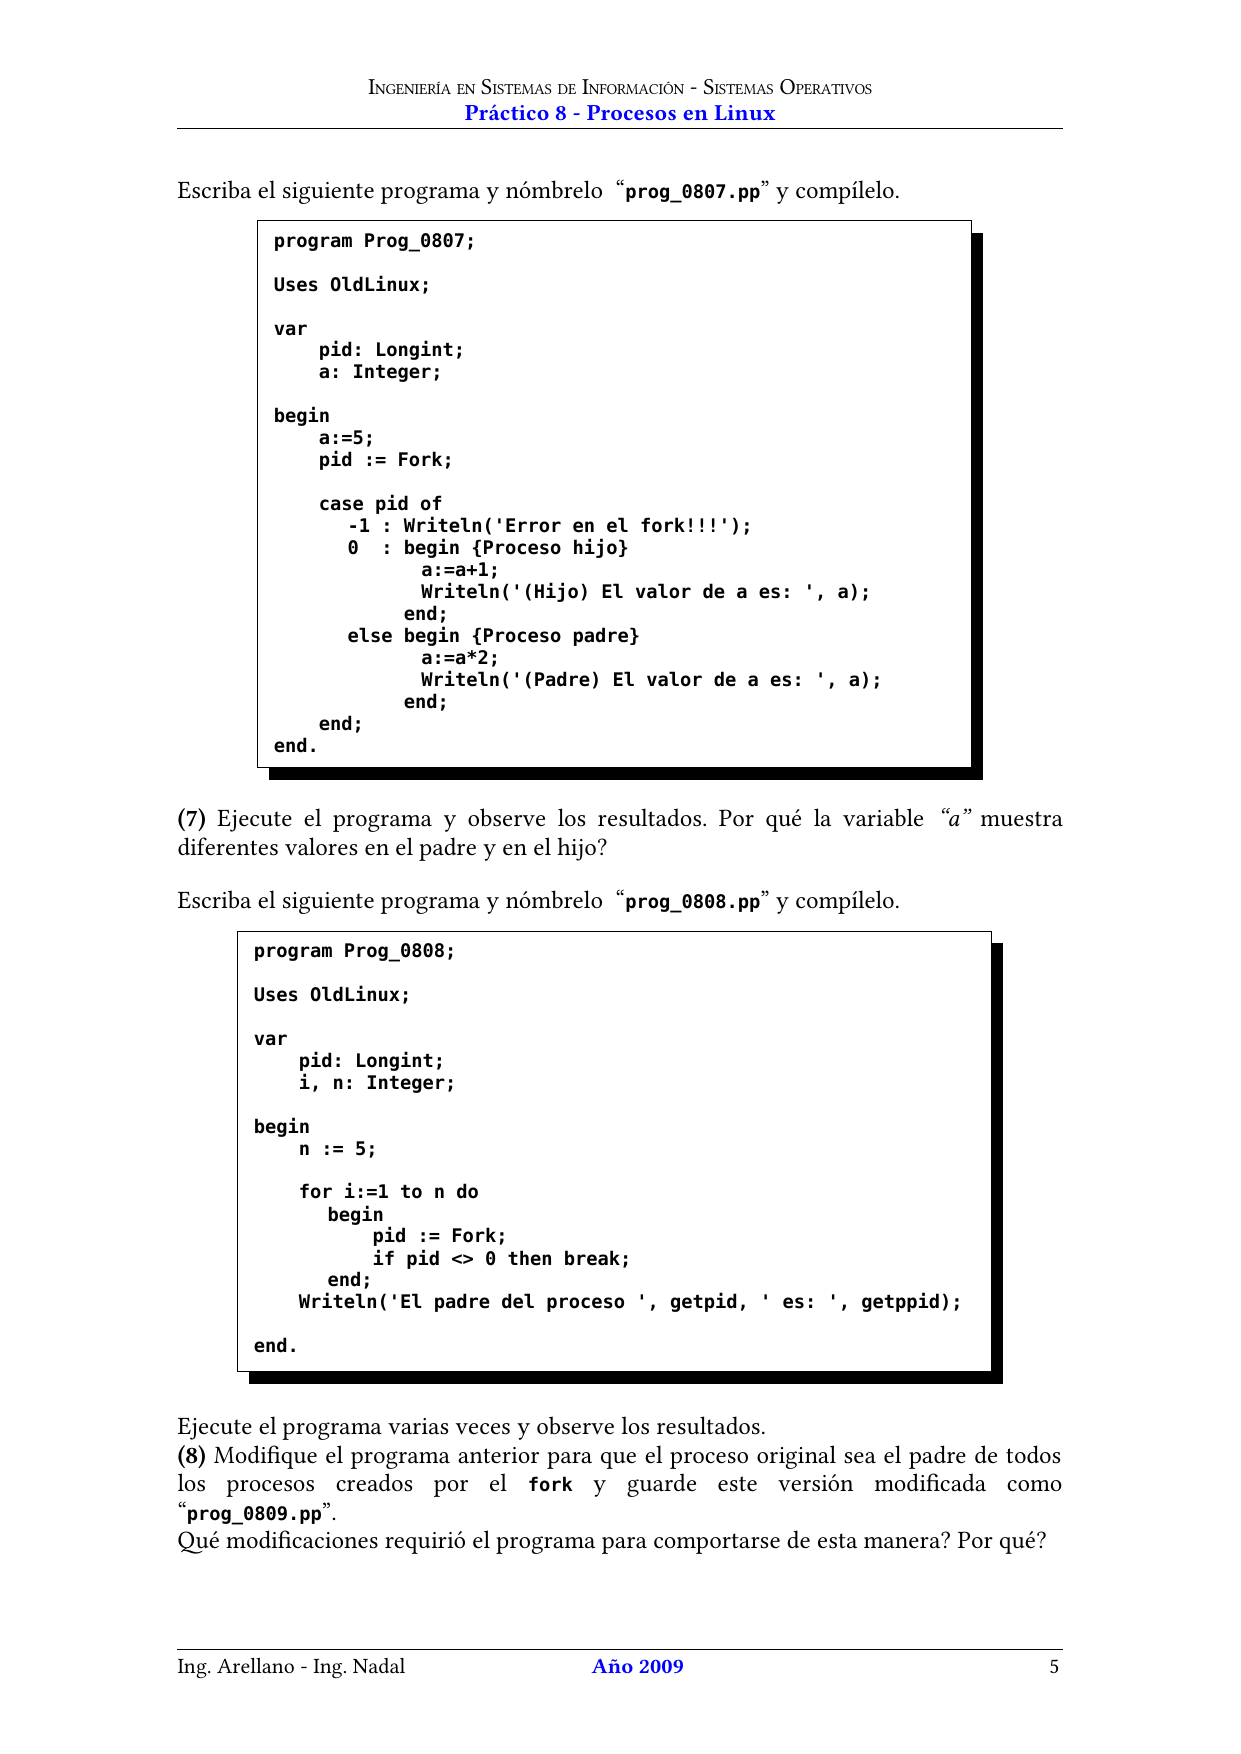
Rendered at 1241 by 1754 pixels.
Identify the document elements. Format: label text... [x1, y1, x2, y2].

text Escriba el siguiente programa y nómbrelo “prog_0808.pp” y compílelo. [177, 886, 1063, 915]
text a:=5; [274, 427, 954, 449]
text 0 : begin {Proceso hijo} [274, 537, 954, 559]
text a:=a+1; [274, 559, 954, 581]
text begin [254, 1203, 974, 1225]
text Writeln('(Hijo) El valor de a es: ', a); [274, 581, 954, 603]
text Writeln('(Padre) El valor de a es: ', a); [274, 669, 954, 691]
text (7) Ejecute el programa y observe los resultados. Por qué la variable “a” muestra diferentes valores en el padre y en el hijo? [177, 804, 1063, 862]
text -1 : Writeln('Error en el fork!!!'); [274, 515, 954, 537]
text program Prog_0807; [274, 229, 954, 251]
text end; [274, 713, 954, 735]
text for i:=1 to n do [254, 1181, 974, 1203]
text Uses OldLinux; [254, 984, 974, 1006]
text a: Integer; [274, 361, 954, 383]
text pid := Fork; [254, 1225, 974, 1247]
text Uses OldLinux; [274, 273, 954, 295]
text (8) Modifique el programa anterior para que el proceso original sea el padre de todos los procesos creados por el fork y guarde este versión modificada como “prog_0809.pp”. [177, 1441, 1063, 1527]
text pid: Longint; [254, 1049, 974, 1072]
text case pid of [274, 493, 954, 515]
text end. [254, 1335, 974, 1357]
text Qué modificaciones requirió el programa para comportarse de esta manera? Por qué? [177, 1527, 1063, 1555]
text Escriba el siguiente programa y nómbrelo “prog_0807.pp” y compílelo. [177, 176, 1063, 205]
text end. [274, 735, 954, 757]
text program Prog_0808; [254, 940, 974, 962]
text a:=a*2; [274, 647, 954, 669]
text Writeln('El padre del proceso ', getpid, ' es: ', getppid); [254, 1291, 974, 1313]
text pid: Longint; [274, 339, 954, 361]
text n := 5; [254, 1137, 974, 1159]
text end; [274, 603, 954, 625]
text else begin {Proceso padre} [274, 625, 954, 647]
text i, n: Integer; [254, 1072, 974, 1093]
text begin [254, 1116, 974, 1137]
text begin [274, 405, 954, 427]
text var [254, 1028, 974, 1049]
text end; [254, 1269, 974, 1291]
text Ejecute el programa varias veces y observe los resultados. [177, 1412, 1063, 1441]
text pid := Fork; [274, 449, 954, 471]
text if pid <> 0 then break; [254, 1247, 974, 1269]
text end; [274, 691, 954, 713]
text var [274, 317, 954, 339]
